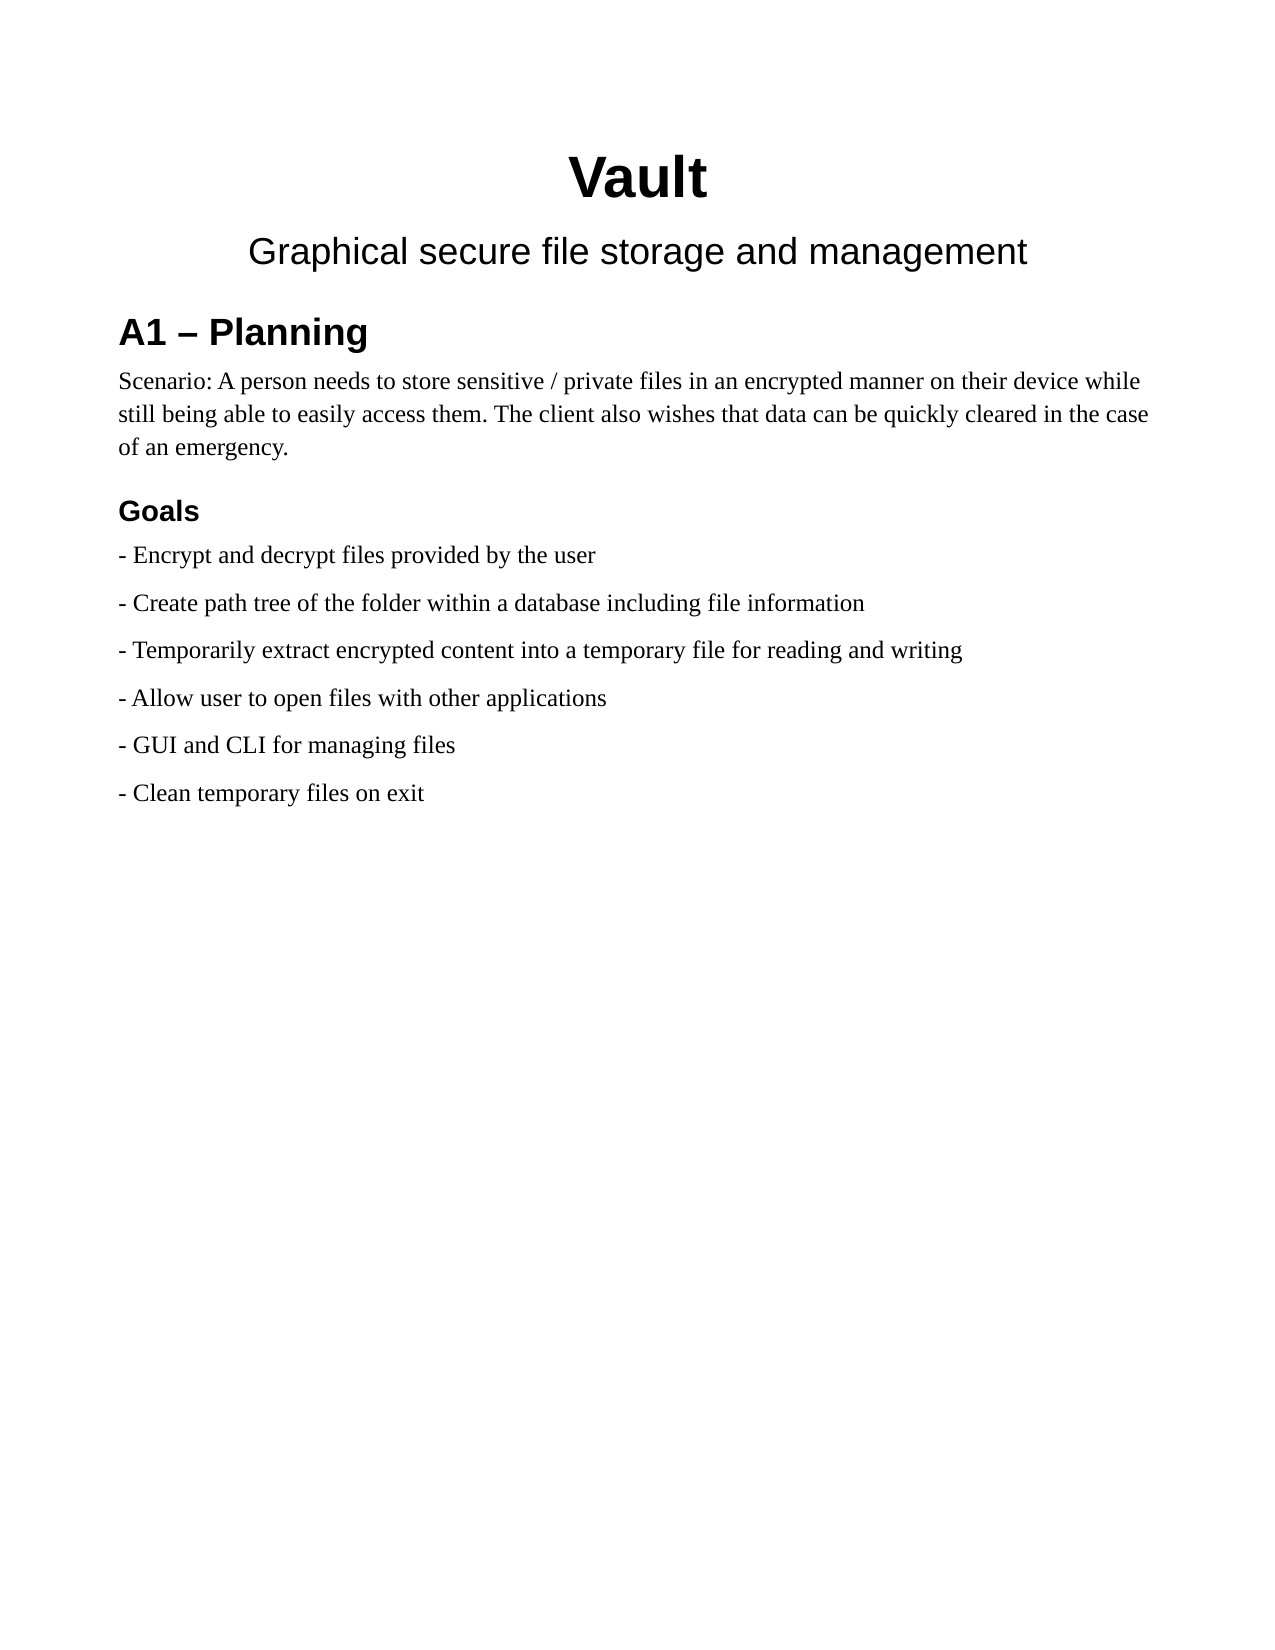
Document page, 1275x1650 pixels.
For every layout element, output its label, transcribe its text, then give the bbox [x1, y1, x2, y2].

text - Encrypt and decrypt files provided by the user [118, 540, 1157, 569]
text - Allow user to open files with other applications [118, 683, 1157, 712]
title Vault [118, 143, 1157, 210]
subtitle A1 – Planning [118, 309, 1157, 353]
text - Clean temporary files on exit [118, 778, 1157, 807]
text Scenario: A person needs to store sensitive / private files in an encrypted manner on their device while still being able to easily access them. The client also wishes that data can be quickly cleared in the case of an emergency. [118, 366, 1157, 461]
subtitle Graphical secure file storage and management [118, 229, 1157, 272]
text - Create path tree of the folder within a database including file information [118, 588, 1157, 617]
subtitle Goals [118, 494, 1157, 528]
text - GUI and CLI for managing files [118, 731, 1157, 759]
text - Temporarily extract encrypted content into a temporary file for reading and writing [118, 635, 1157, 664]
